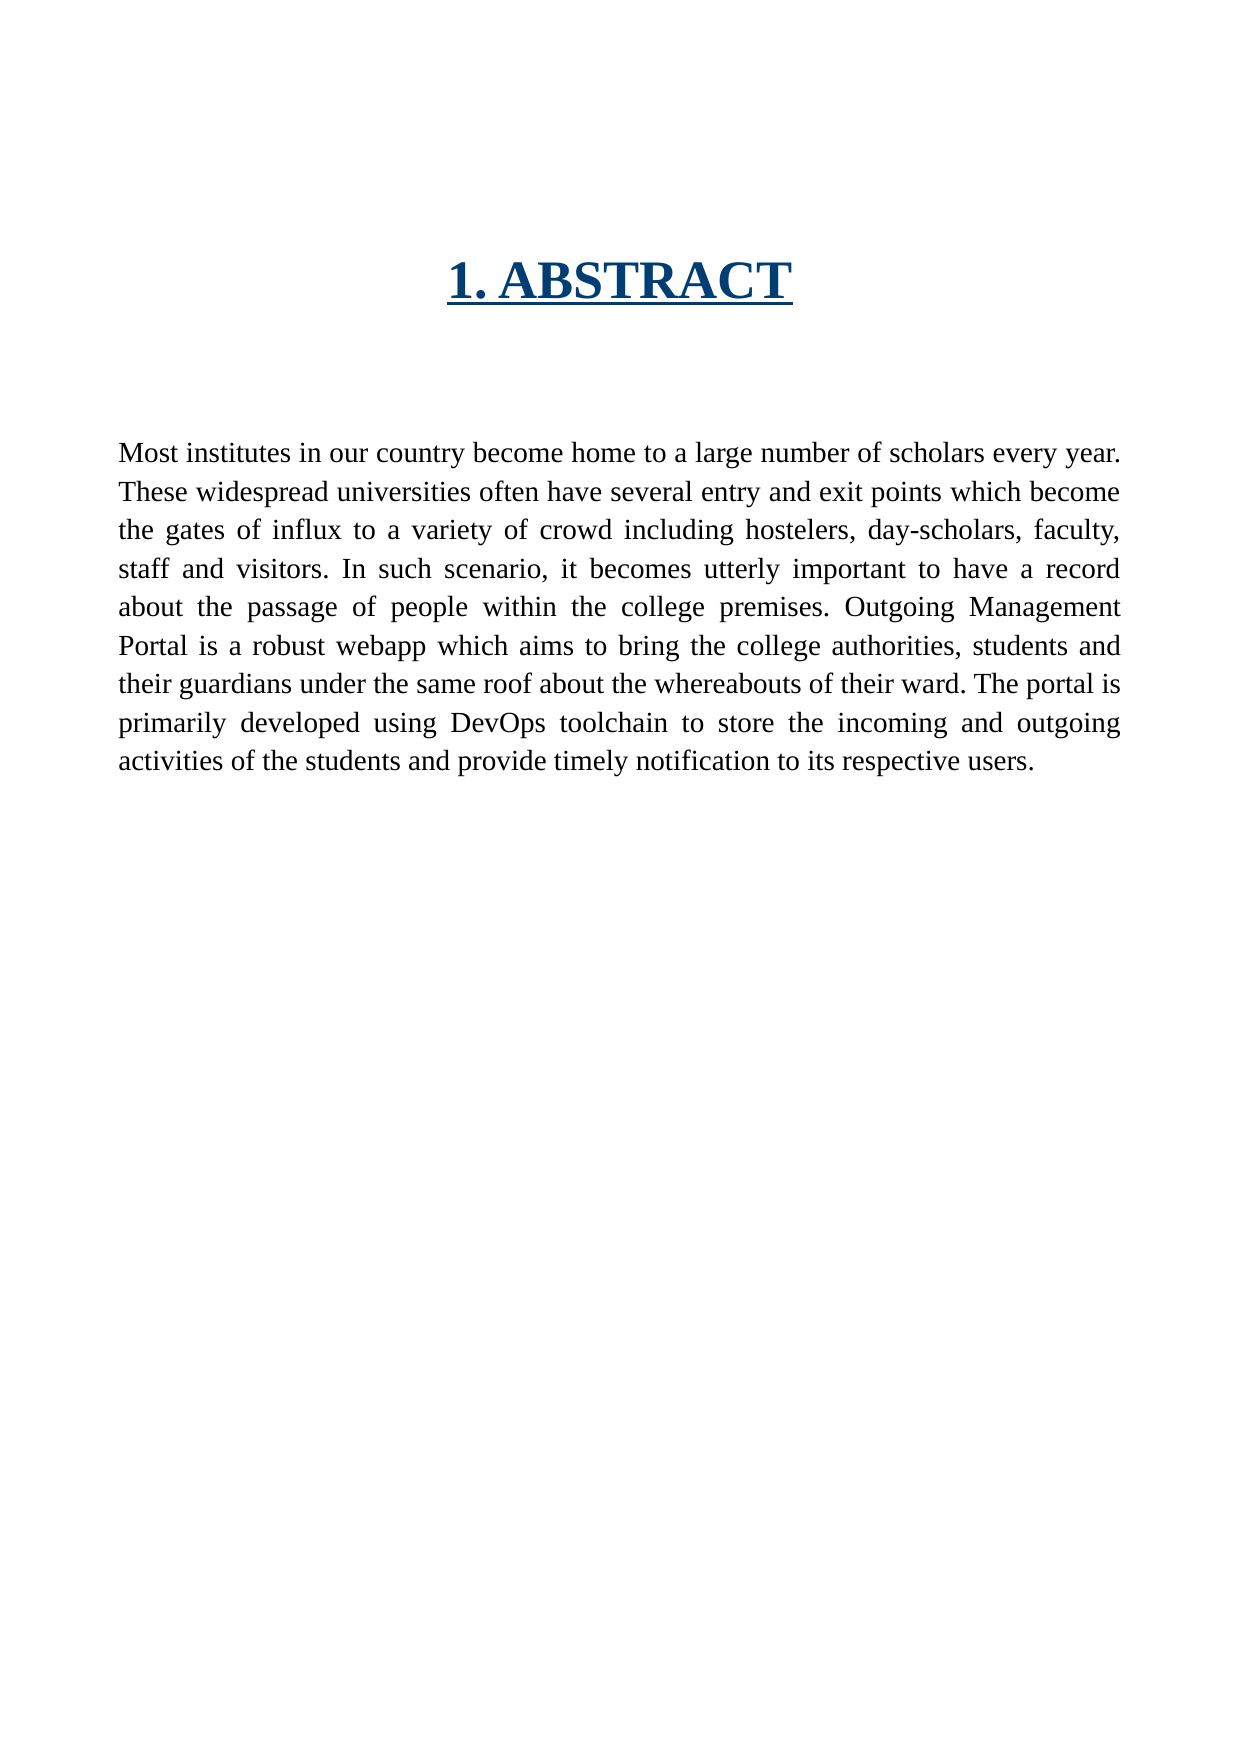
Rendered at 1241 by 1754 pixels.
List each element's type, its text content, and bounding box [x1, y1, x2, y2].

text Most institutes in our country become home to a large number of scholars every year. These widespread universities often have several entry and exit points which become the gates of influx to a variety of crowd including hostelers, day-scholars, faculty, staff and visitors. In such scenario, it becomes utterly important to have a record about the passage of people within the college premises. Outgoing Management Portal is a robust webapp which aims to bring the college authorities, students and their guardians under the same roof about the whereabouts of their ward. The portal is primarily developed using DevOps toolchain to store the incoming and outgoing activities of the students and provide timely notification to its respective users. [118, 435, 1122, 777]
text 1. ABSTRACT [118, 248, 1122, 310]
